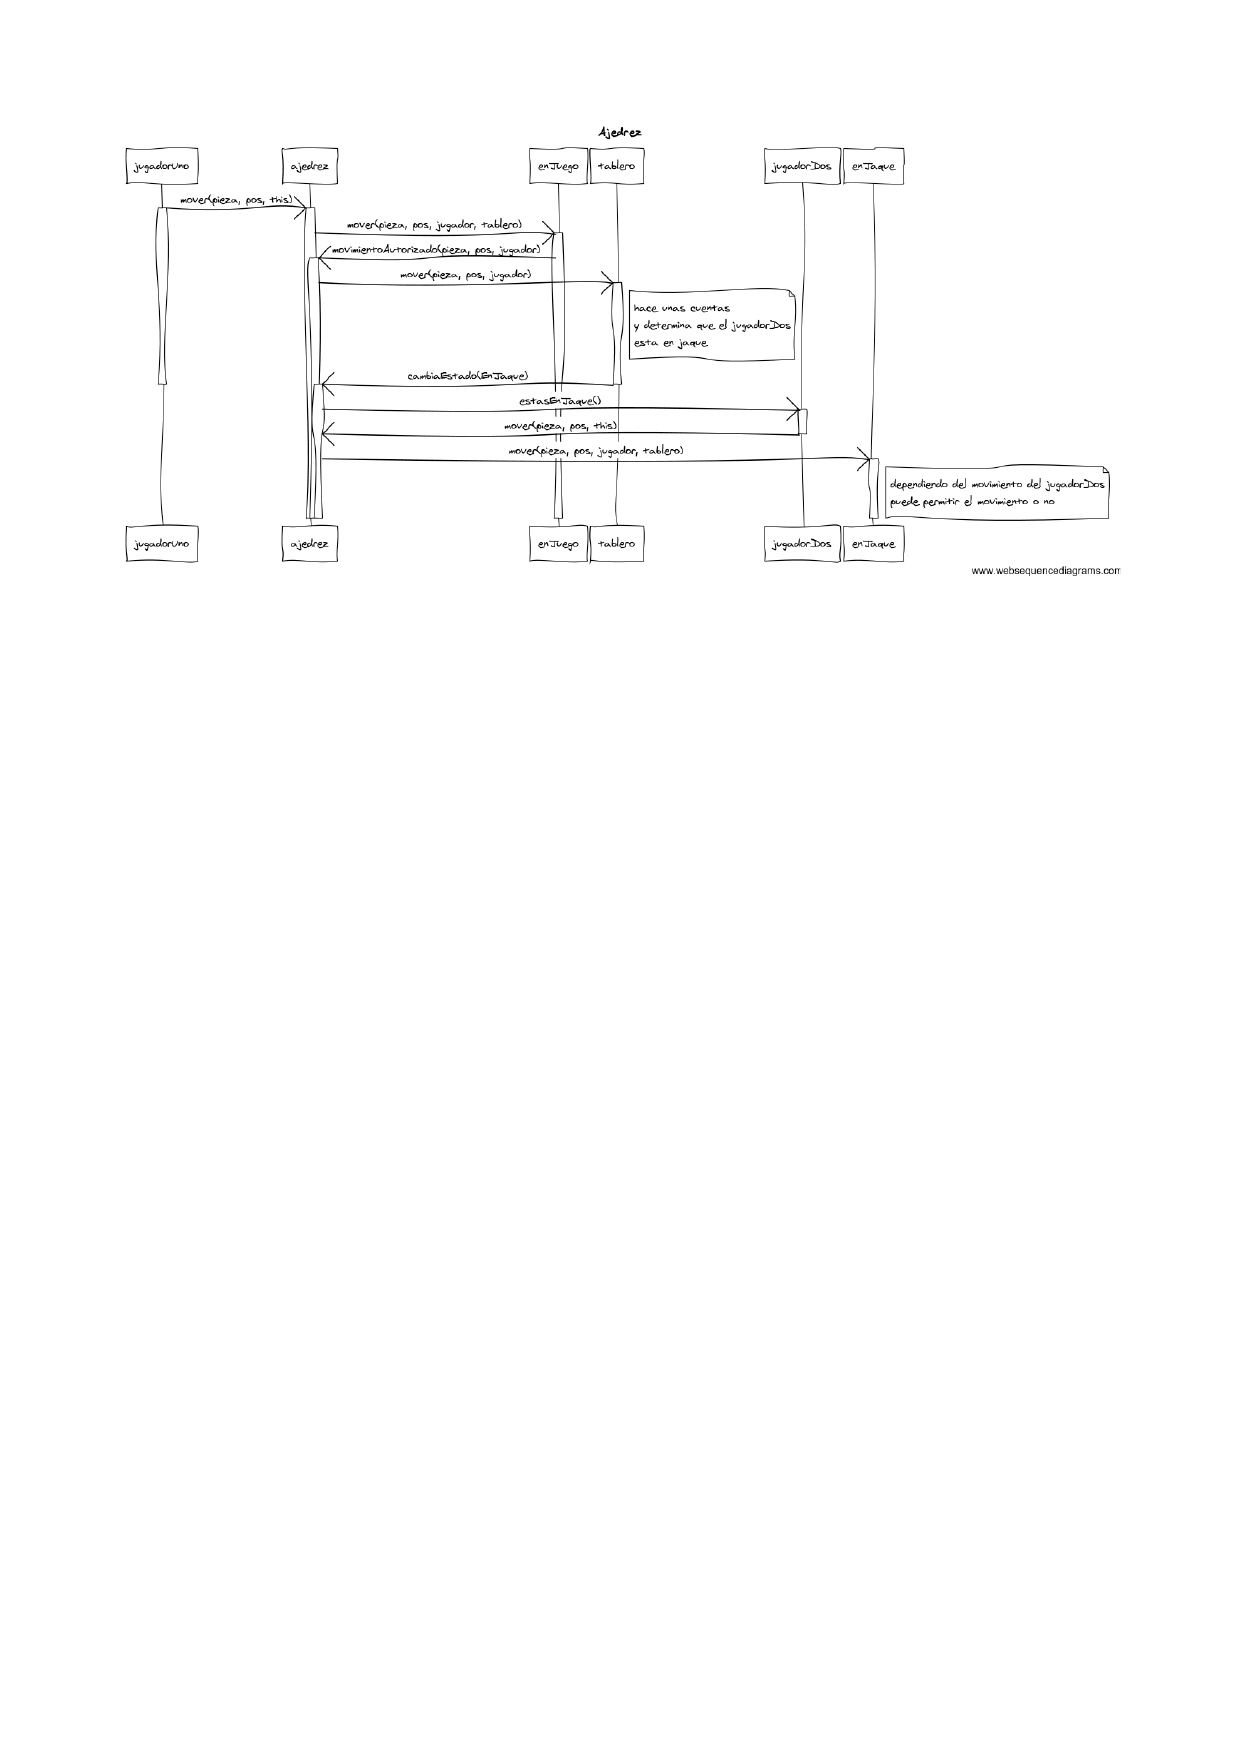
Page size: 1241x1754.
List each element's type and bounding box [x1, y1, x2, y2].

picture [116, 115, 1121, 576]
